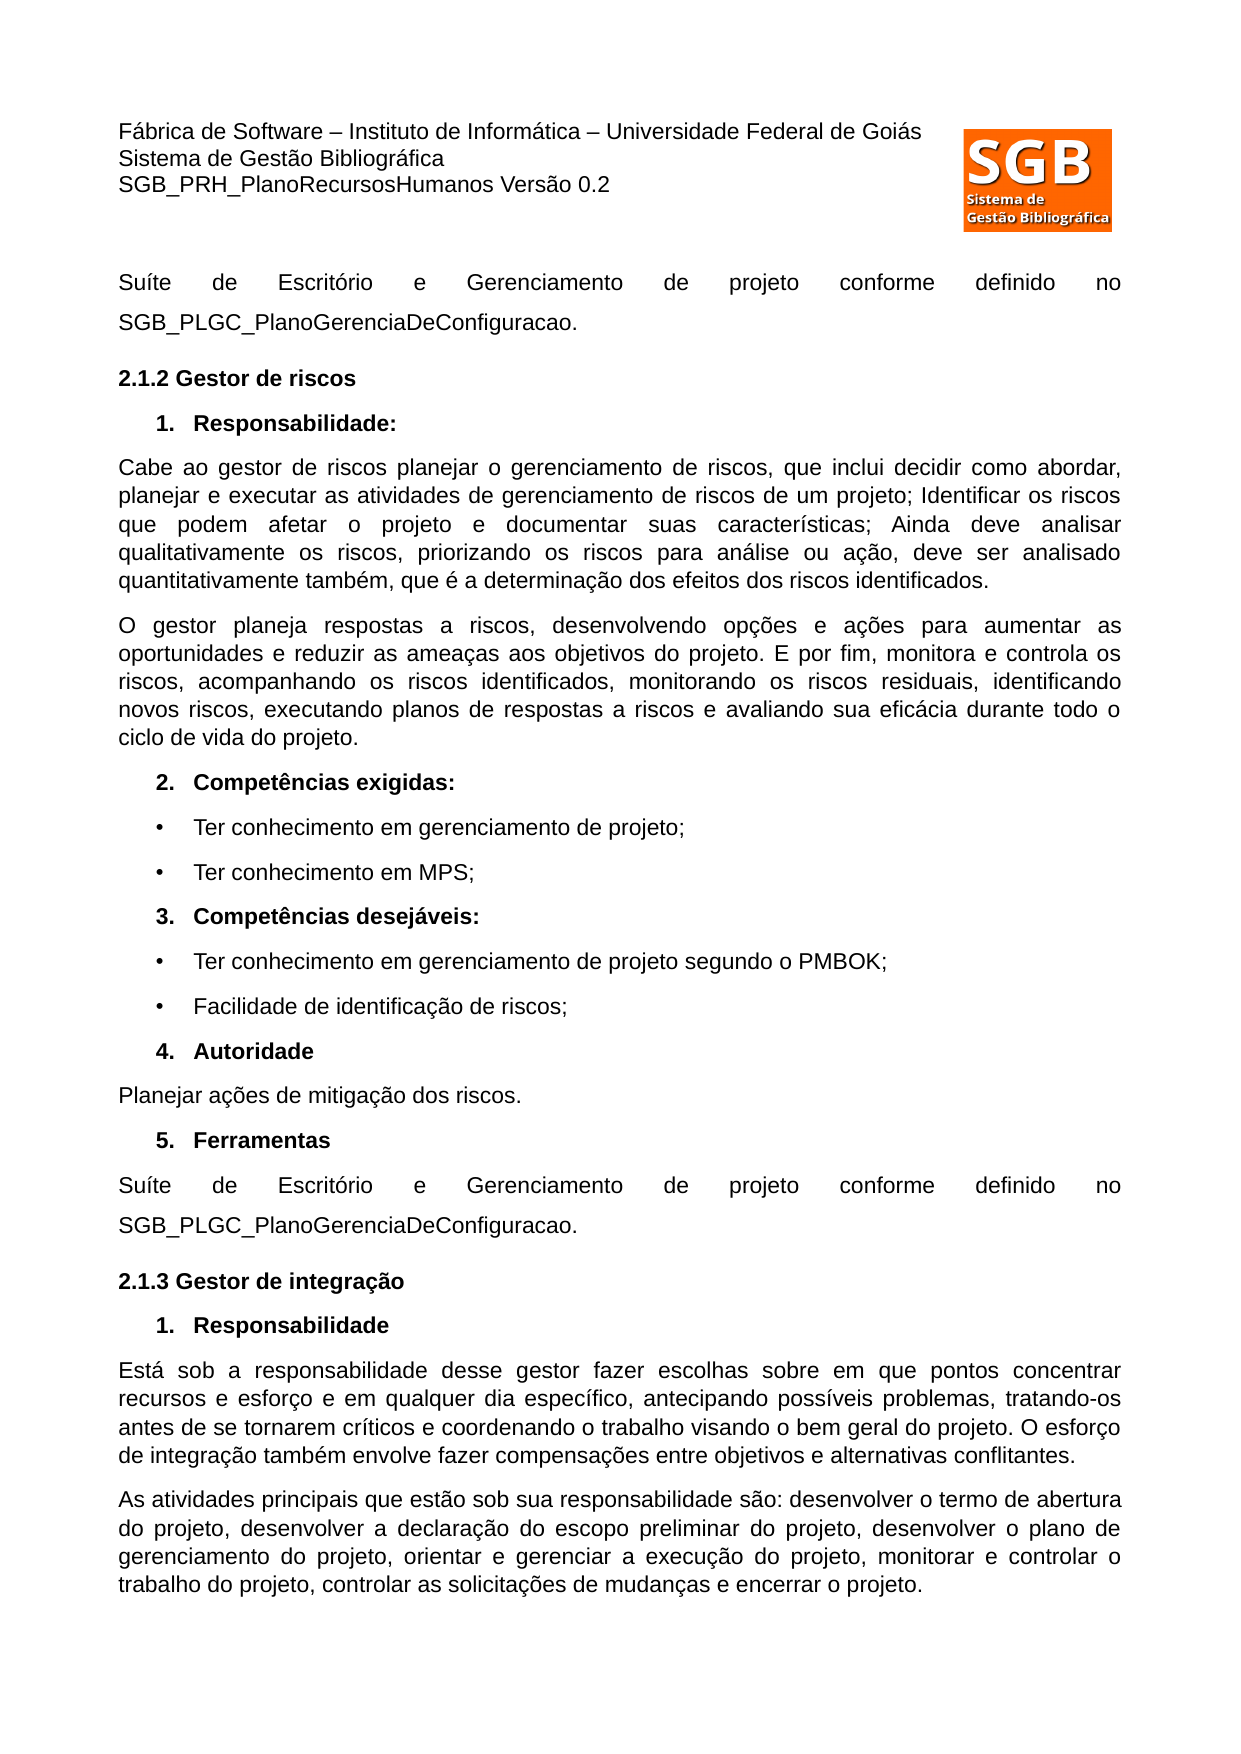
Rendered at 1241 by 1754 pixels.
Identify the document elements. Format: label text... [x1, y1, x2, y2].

list Responsabilidade: [156, 409, 1122, 436]
text Planejar ações de mitigação dos riscos. [118, 1082, 1122, 1109]
list Autoridade [156, 1038, 1122, 1064]
list Ferramentas [156, 1127, 1122, 1154]
list Ter conhecimento em MPS; [156, 858, 1122, 885]
list Ter conhecimento em gerenciamento de projeto; [156, 814, 1122, 840]
text Suíte de Escritório e Gerenciamento de projeto conforme definido no SGB_PLGC_PlanoGerenciaDeConfiguracao. [118, 1172, 1122, 1238]
list Responsabilidade [156, 1312, 1122, 1339]
list Competências exigidas: [156, 769, 1122, 795]
text Suíte de Escritório e Gerenciamento de projeto conforme definido no SGB_PLGC_PlanoGerenciaDeConfiguracao. [118, 269, 1122, 335]
picture [963, 129, 1112, 232]
text As atividades principais que estão sob sua responsabilidade são: desenvolver o termo de abertura do projeto, desenvolver a declaração do escopo preliminar do projeto, desenvolver o plano de gerenciamento do projeto, orientar e gerenciar a execução do projeto, monitorar e controlar o trabalho do projeto, controlar as solicitações de mudanças e encerrar o projeto. [118, 1486, 1122, 1597]
text O gestor planeja respostas a riscos, desenvolvendo opções e ações para aumentar as oportunidades e reduzir as ameaças aos objetivos do projeto. E por fim, monitora e controla os riscos, acompanhando os riscos identificados, monitorando os riscos residuais, identificando novos riscos, executando planos de respostas a riscos e avaliando sua eficácia durante todo o ciclo de vida do projeto. [118, 612, 1122, 751]
text 2.1.3 Gestor de integração [118, 1268, 1122, 1294]
text Está sob a responsabilidade desse gestor fazer escolhas sobre em que pontos concentrar recursos e esforço e em qualquer dia específico, antecipando possíveis problemas, tratando-os antes de se tornarem críticos e coordenando o trabalho visando o bem geral do projeto. O esforço de integração também envolve fazer compensações entre objetivos e alternativas conflitantes. [118, 1357, 1122, 1468]
text Cabe ao gestor de riscos planejar o gerenciamento de riscos, que inclui decidir como abordar, planejar e executar as atividades de gerenciamento de riscos de um projeto; Identificar os riscos que podem afetar o projeto e documentar suas características; Ainda deve analisar qualitativamente os riscos, priorizando os riscos para análise ou ação, deve ser analisado quantitativamente também, que é a determinação dos efeitos dos riscos identificados. [118, 454, 1122, 593]
list Competências desejáveis: [156, 903, 1122, 930]
list Facilidade de identificação de riscos; [156, 993, 1122, 1019]
text 2.1.2 Gestor de riscos [118, 365, 1122, 391]
list Ter conhecimento em gerenciamento de projeto segundo o PMBOK; [156, 948, 1122, 974]
